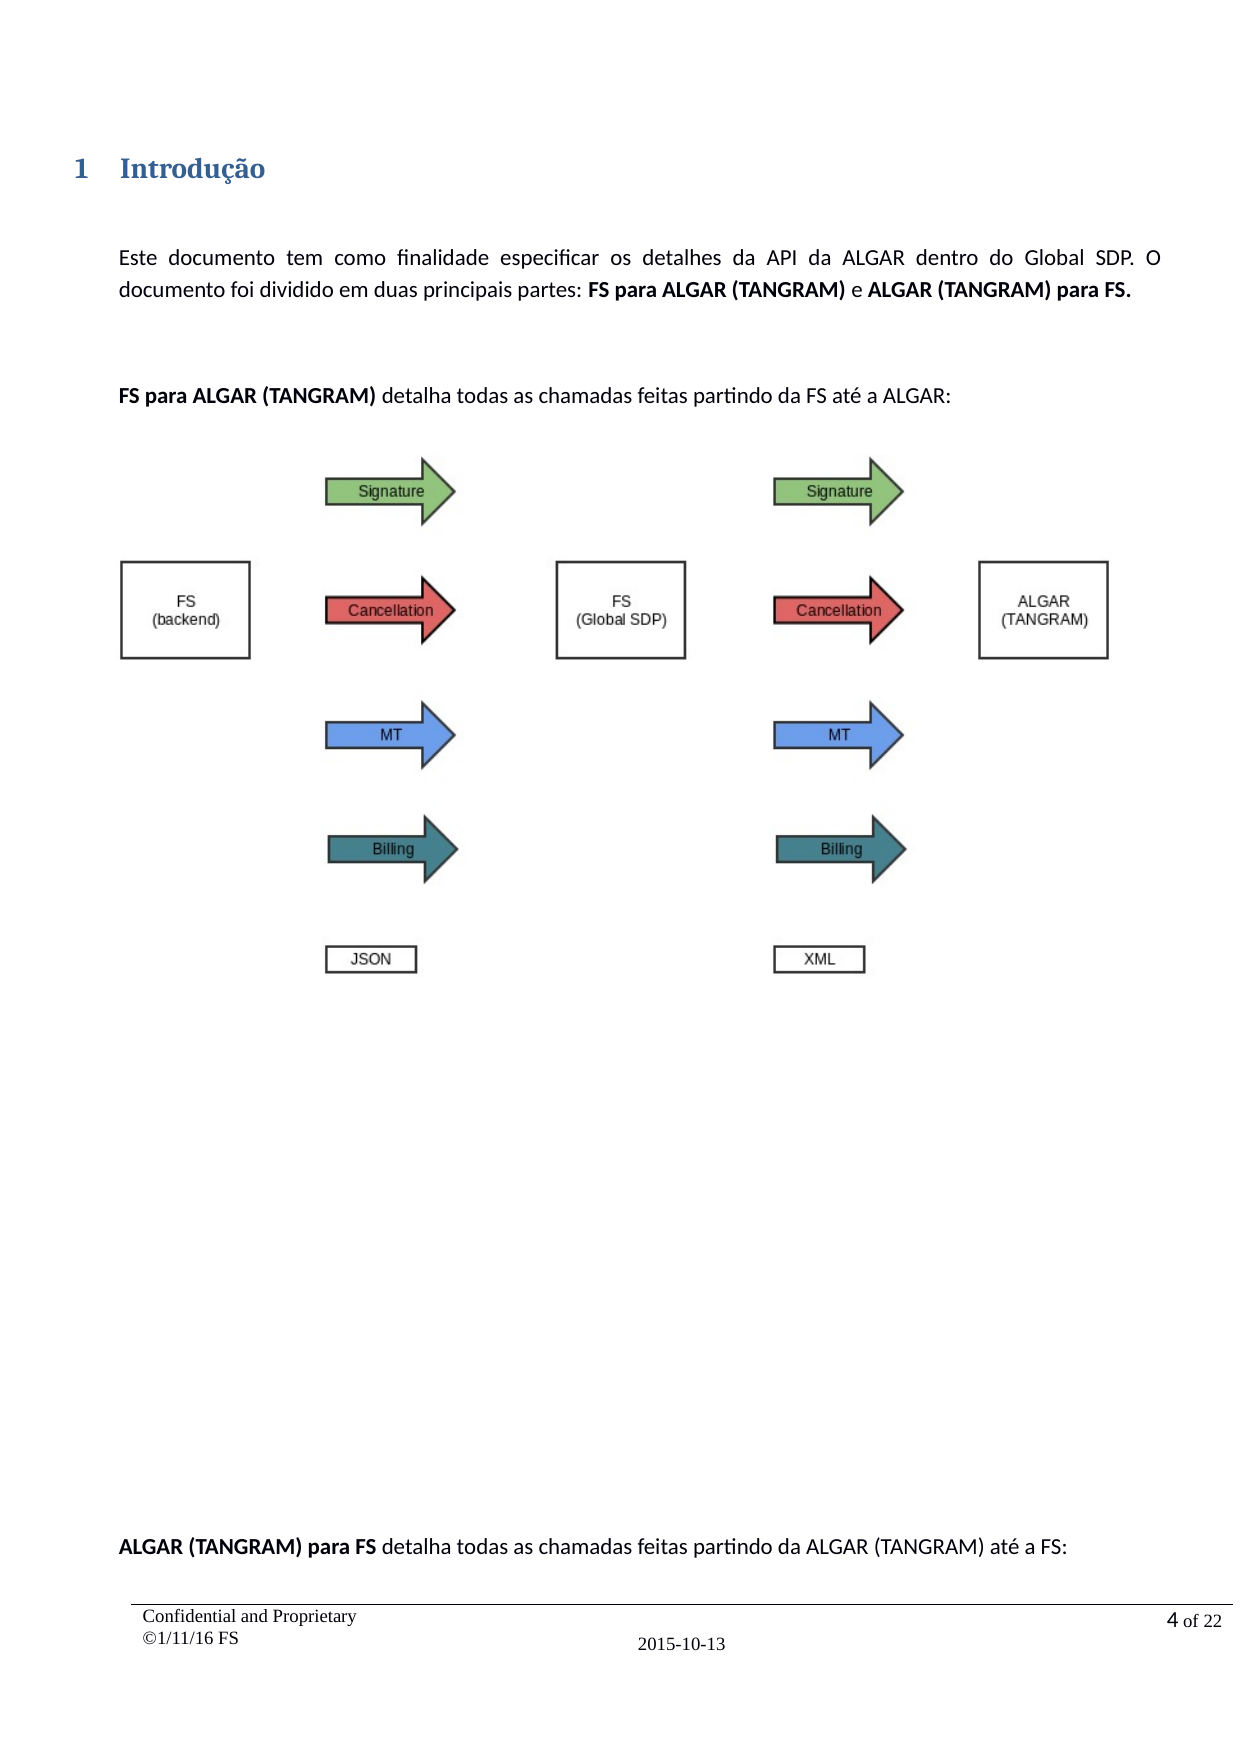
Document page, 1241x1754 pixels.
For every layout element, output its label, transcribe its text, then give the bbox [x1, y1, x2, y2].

text FS para ALGAR (TANGRAM) detalha todas as chamadas feitas partindo da FS até a ALGAR: [118, 382, 1162, 409]
subtitle Introdução [75, 152, 1162, 185]
text Este documento tem como finalidade especificar os detalhes da API da ALGAR dentro do Global SDP. O documento foi dividido em duas principais partes: FS para ALGAR (TANGRAM) e ALGAR (TANGRAM) para FS. [118, 243, 1162, 303]
picture [96, 434, 1141, 998]
text ALGAR (TANGRAM) para FS detalha todas as chamadas feitas partindo da ALGAR (TANGRAM) até a FS: [118, 1532, 1162, 1560]
